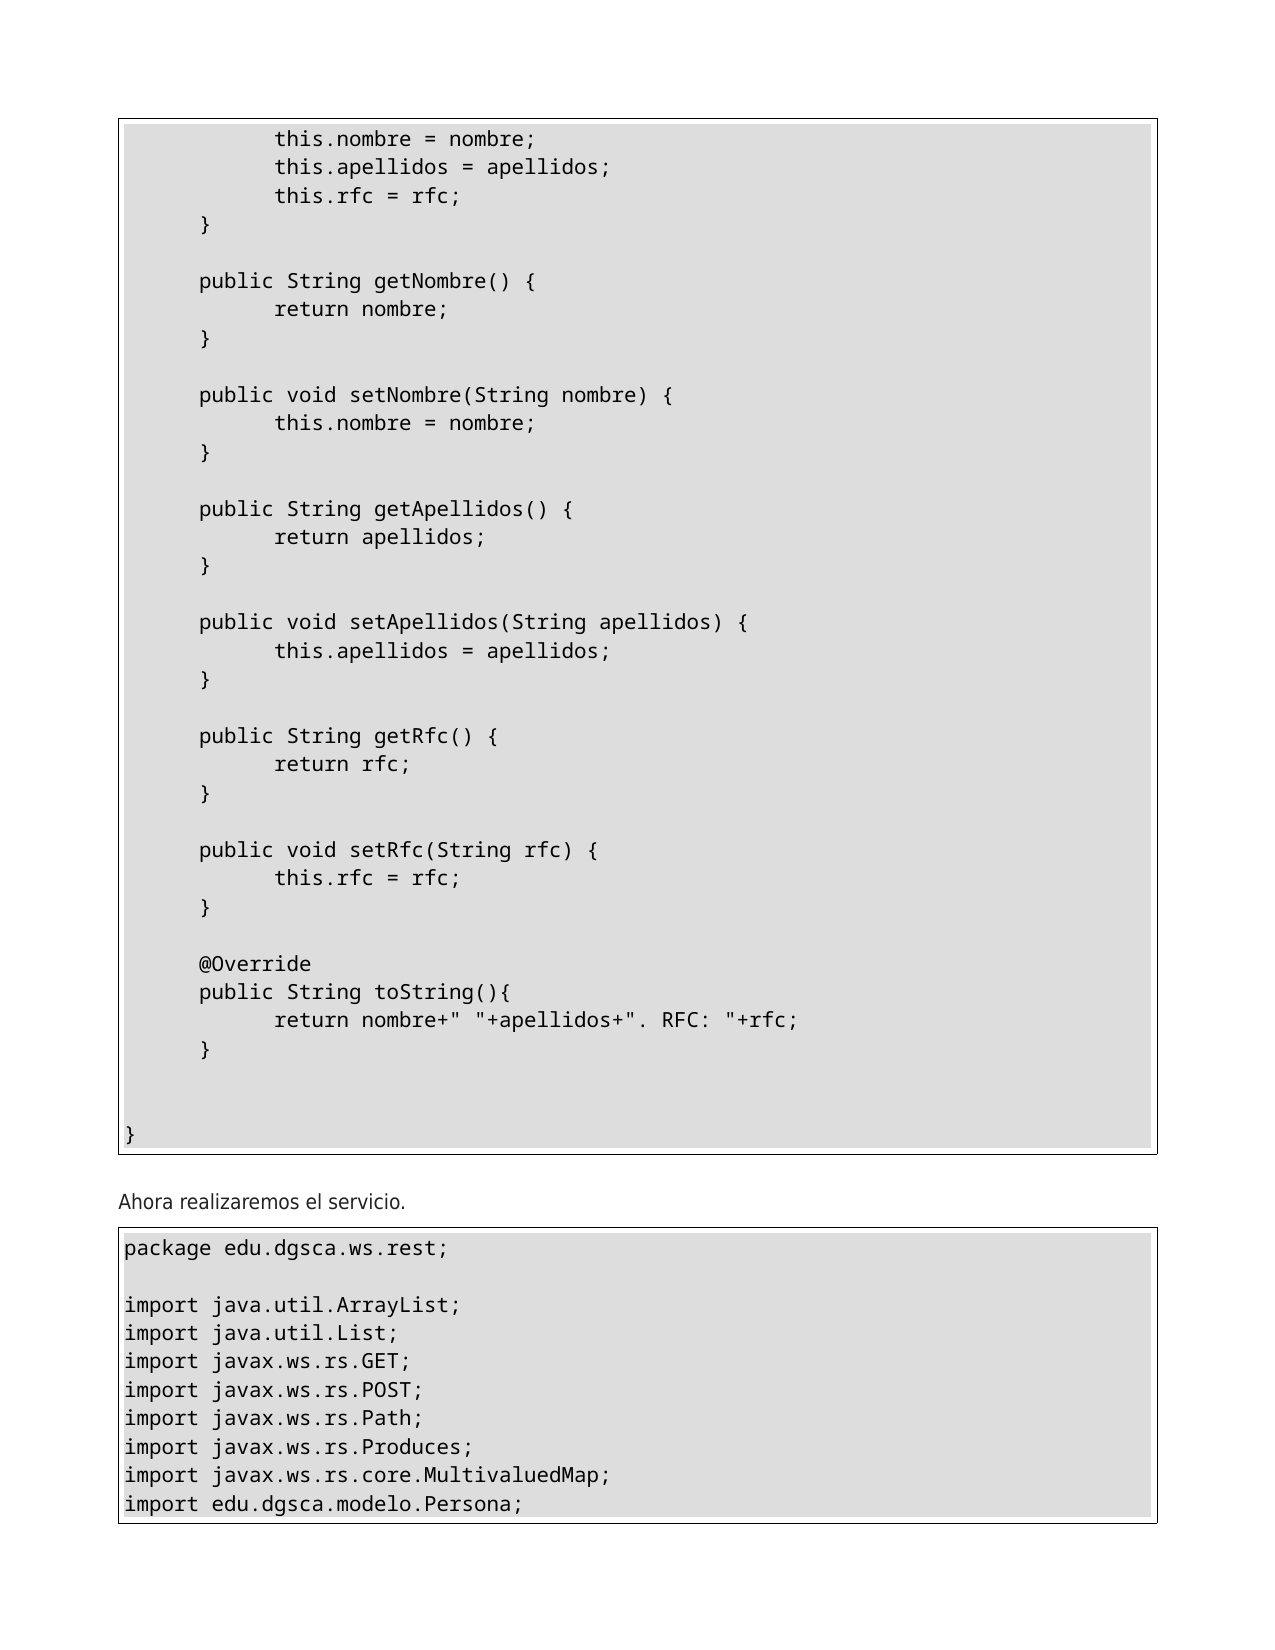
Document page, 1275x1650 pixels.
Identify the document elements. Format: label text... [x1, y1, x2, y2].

table_header this.nombre = nombre; this.apellidos = apellidos; this.rfc = rfc; } public String getNombre() { return nombre; } public void setNombre(String nombre) { this.nombre = nombre; } public String getApellidos() { return apellidos; } public void setApellidos(String apellidos) { this.apellidos = apellidos; } public String getRfc() { return rfc; } public void setRfc(String rfc) { this.rfc = rfc; } @Override public String toString(){ return nombre+" "+apellidos+". RFC: "+rfc; } } [119, 119, 1157, 1153]
text Ahora realizaremos el servicio. [118, 1190, 1157, 1214]
table_header package edu.dgsca.ws.rest; import java.util.ArrayList; import java.util.List; import javax.ws.rs.GET; import javax.ws.rs.POST; import javax.ws.rs.Path; import javax.ws.rs.Produces; import javax.ws.rs.core.MultivaluedMap; import edu.dgsca.modelo.Persona; [119, 1228, 1157, 1523]
